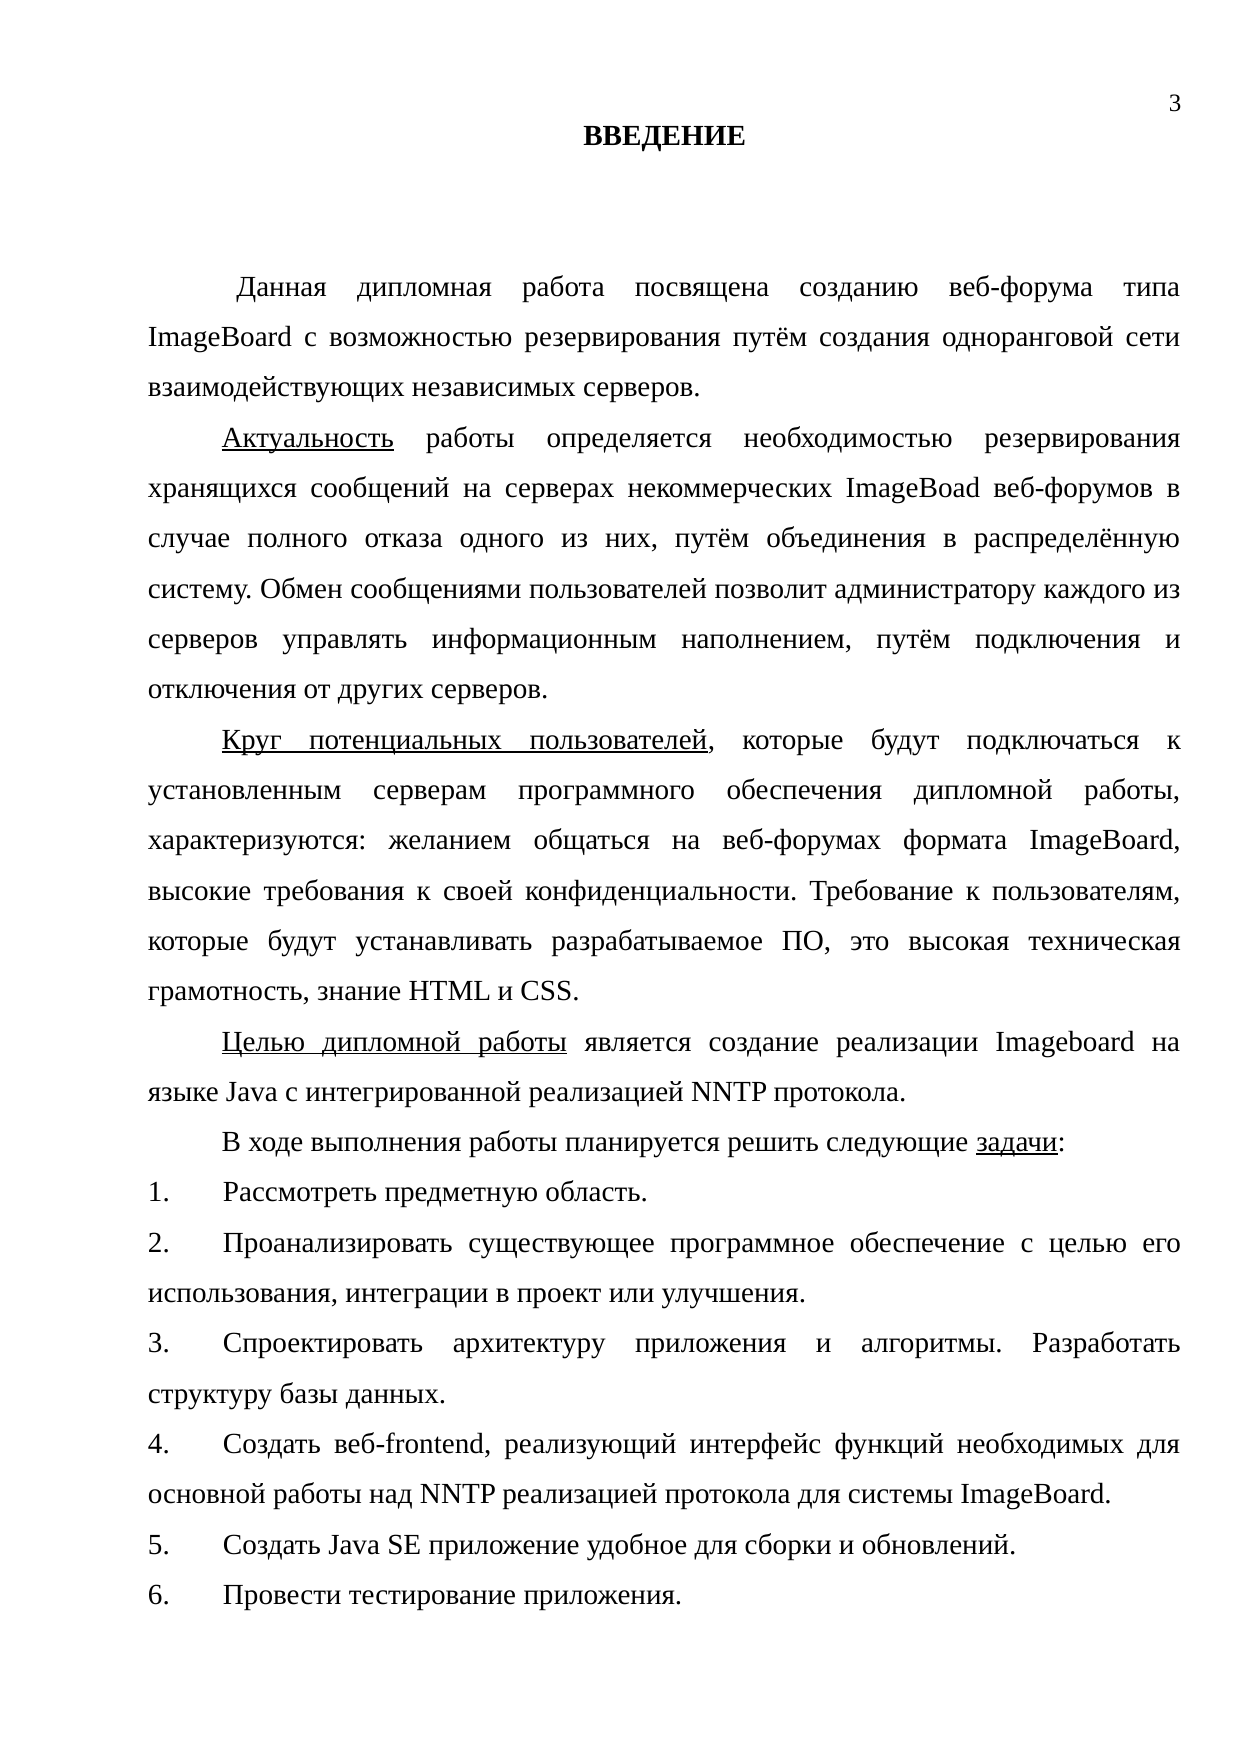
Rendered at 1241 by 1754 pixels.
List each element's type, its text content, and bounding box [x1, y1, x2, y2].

text Целью дипломной работы является создание реализации Imageboard на языке Java c интегрированной реализацией NNTP протокола. [148, 1024, 1181, 1107]
list Создать веб-frontend, реализующий интерфейс функций необходимых для основной работы над NNTP реализацией протокола для системы ImageBoard. [148, 1426, 1181, 1510]
list Спроектировать архитектуру приложения и алгоритмы. Разработать структуру базы данных. [148, 1326, 1181, 1409]
text В ходе выполнения работы планируется решить следующие задачи: [148, 1124, 1181, 1158]
text Актуальность работы определяется необходимостью резервирования хранящихся сообщений на серверах некоммерческих ImageBoad веб-форумов в случае полного отказа одного из них, путём объединения в распределённую систему. Обмен сообщениями пользователей позволит администратору каждого из серверов управлять информационным наполнением, путём подключения и отключения от других серверов. [148, 420, 1181, 705]
text ВВЕДЕНИЕ [148, 118, 1181, 152]
list Рассмотреть предметную область. [148, 1174, 1181, 1208]
text Данная дипломная работа посвящена созданию веб-форума типа ImageBoard с возможностью резервирования путём создания одноранговой сети взаимодействующих независимых серверов. [148, 269, 1181, 403]
list Создать Java SE приложение удобное для сборки и обновлений. [148, 1527, 1181, 1560]
text Круг потенциальных пользователей, которые будут подключаться к установленным серверам программного обеспечения дипломной работы, характеризуются: желанием общаться на веб-форумах формата ImageBoard, высокие требования к своей конфиденциальности. Требование к пользователям, которые будут устанавливать разрабатываемое ПО, это высокая техническая грамотность, знание HTML и CSS. [148, 722, 1181, 1007]
list Провести тестирование приложения. [148, 1577, 1181, 1611]
list Проанализировать существующее программное обеспечение с целью его использования, интеграции в проект или улучшения. [148, 1225, 1181, 1309]
